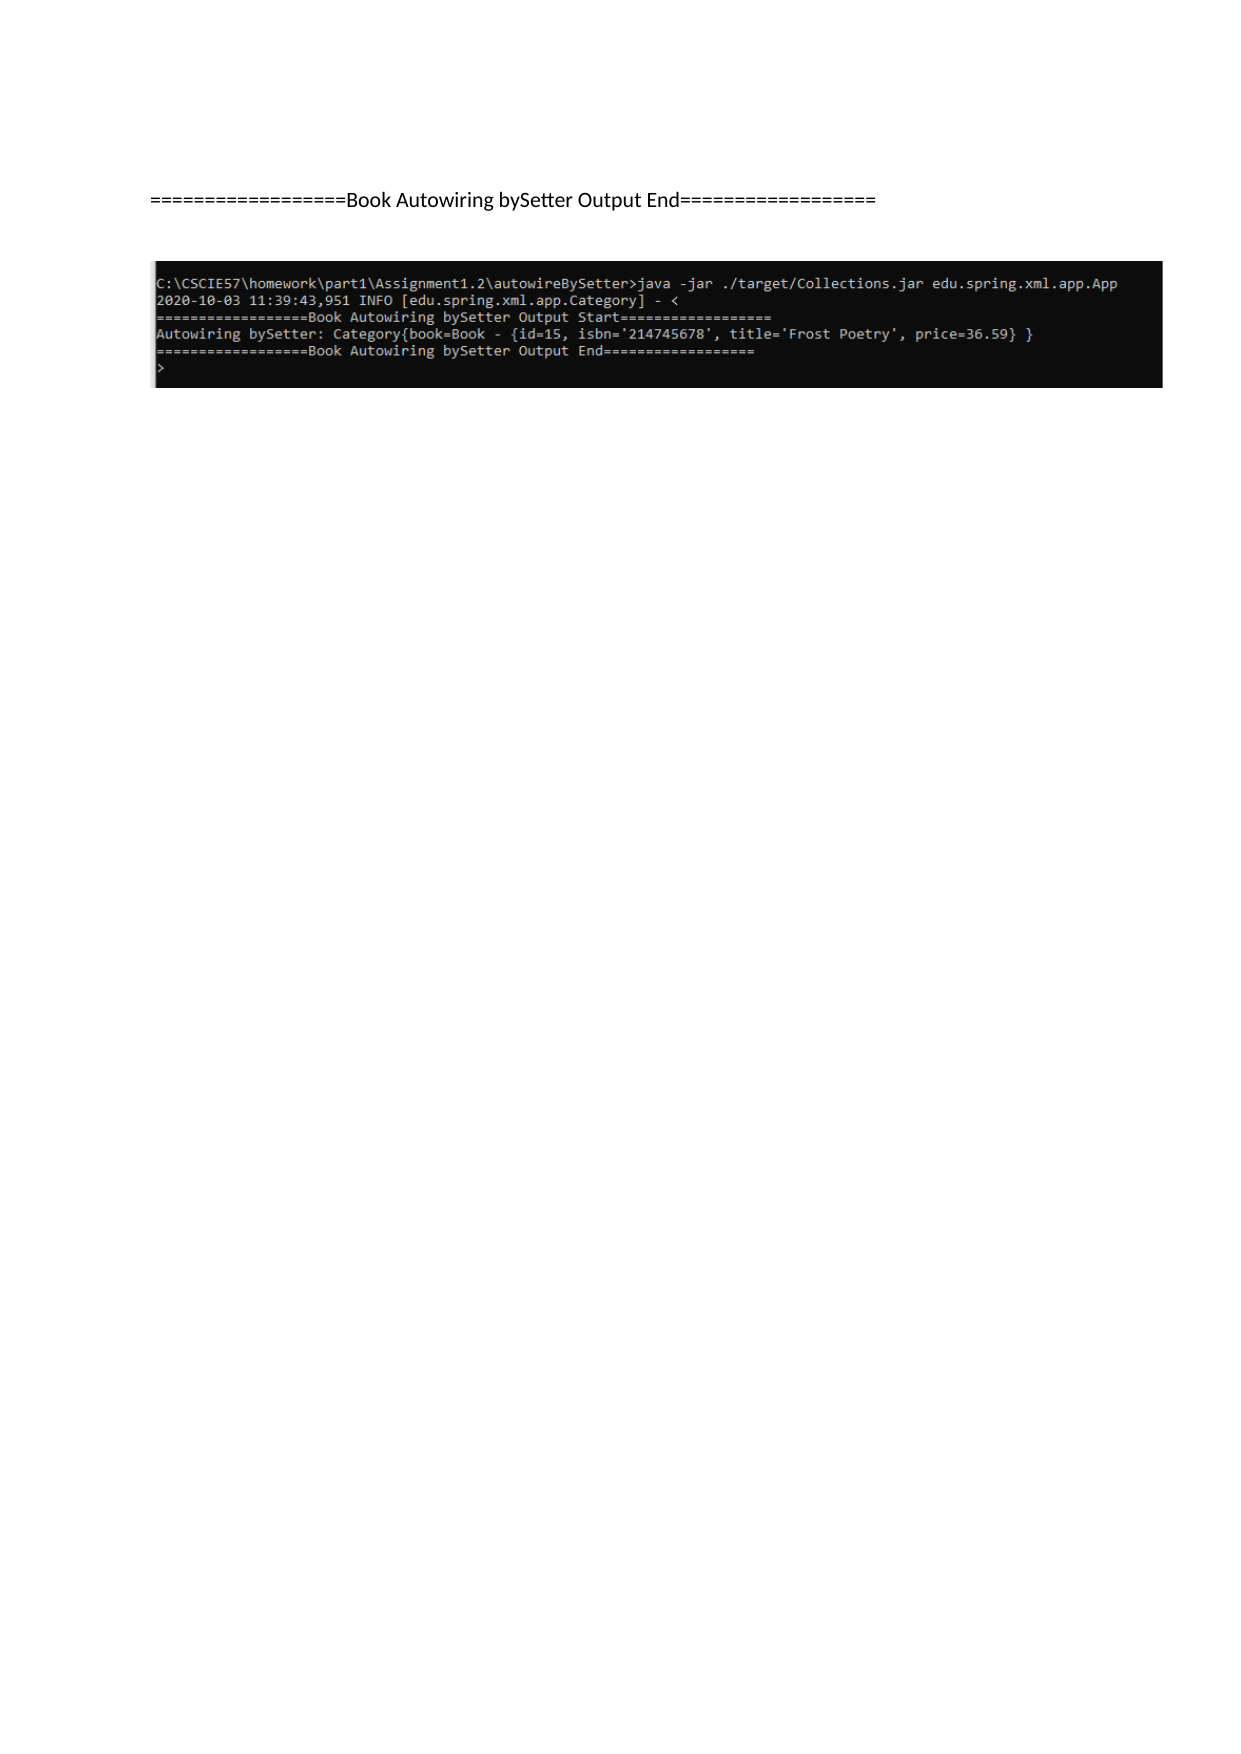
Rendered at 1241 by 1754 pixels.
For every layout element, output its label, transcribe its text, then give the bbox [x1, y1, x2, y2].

text ==================Book Autowiring bySetter Output End================== [150, 158, 1090, 221]
